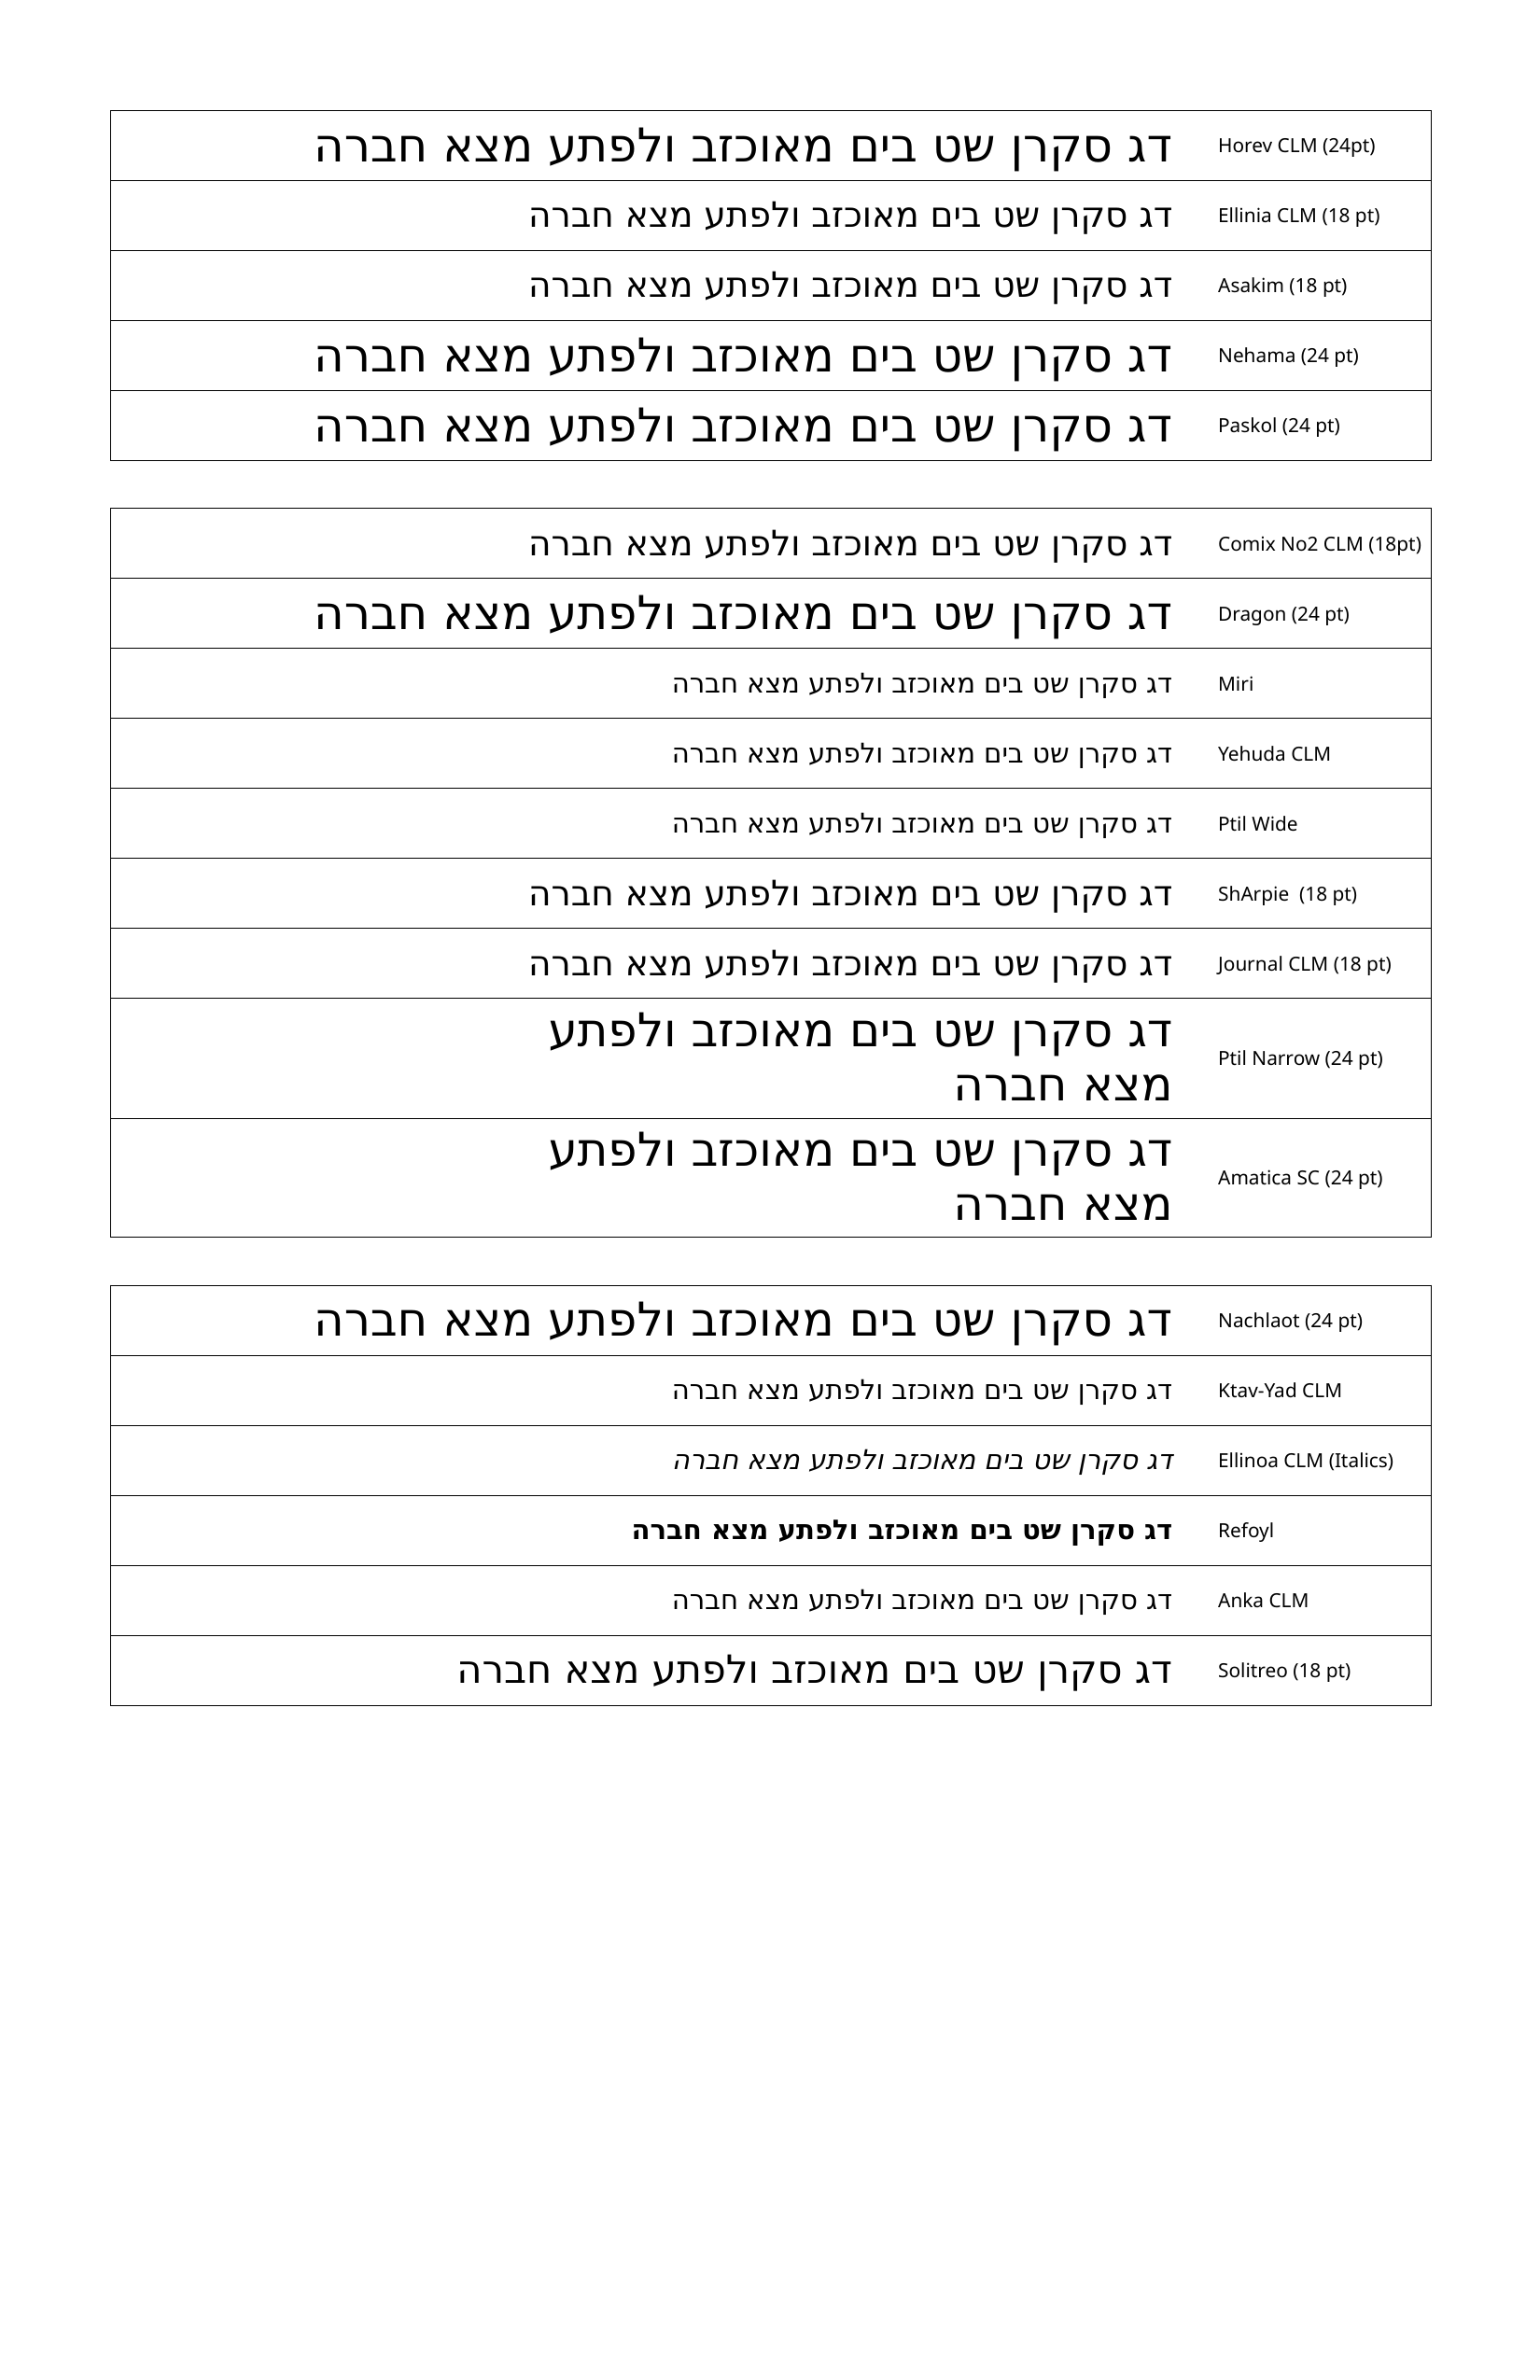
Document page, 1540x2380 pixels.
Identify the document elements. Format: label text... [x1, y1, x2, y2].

table_cell דג סקרן שט בים מאוכזב ולפתע מצא חברה [111, 859, 1178, 928]
table_cell [111, 999, 503, 1117]
table_cell [1178, 251, 1212, 320]
table_cell דג סקרן שט בים מאוכזב ולפתע מצא חברה [504, 1119, 1178, 1237]
table_header דג סקרן שט בים מאוכזב ולפתע מצא חברה [111, 1286, 1178, 1355]
table_cell [1178, 321, 1212, 390]
table_cell דג סקרן שט בים מאוכזב ולפתע מצא חברה [111, 321, 1178, 390]
table_cell [1178, 719, 1212, 788]
table_cell Refoyl [1212, 1496, 1431, 1565]
table_cell Solitreo (18 pt) [1212, 1636, 1431, 1705]
table_cell [1178, 1356, 1212, 1425]
table_cell [1178, 1426, 1212, 1495]
table_cell [1178, 1496, 1212, 1565]
table_cell [1178, 1566, 1212, 1635]
table_cell [1178, 1119, 1212, 1237]
table_cell Paskol (24 pt) [1212, 391, 1431, 460]
table_header [1178, 509, 1212, 578]
table_cell Ellinoa CLM (Italics) [1212, 1426, 1431, 1495]
table_cell דג סקרן שט בים מאוכזב ולפתע מצא חברה [111, 929, 1178, 998]
table_cell דג סקרן שט בים מאוכזב ולפתע מצא חברה [111, 391, 1178, 460]
table_cell דג סקרן שט בים מאוכזב ולפתע מצא חברה [111, 1636, 1178, 1705]
table_cell Miri [1212, 649, 1431, 718]
table_cell Ptil Narrow (24 pt) [1212, 999, 1431, 1117]
table_cell [1178, 859, 1212, 928]
table_cell דג סקרן שט בים מאוכזב ולפתע מצא חברה [111, 1356, 1178, 1425]
table_cell Horev CLM (24pt) [1212, 111, 1431, 180]
table_cell דג סקרן שט בים מאוכזב ולפתע מצא חברה [111, 789, 1178, 858]
table_cell [111, 1119, 503, 1237]
table_cell Asakim (18 pt) [1212, 251, 1431, 320]
table_cell דג סקרן שט בים מאוכזב ולפתע מצא חברה [111, 719, 1178, 788]
table_cell דג סקרן שט בים מאוכזב ולפתע מצא חברה [111, 579, 1178, 648]
table_cell Dragon (24 pt) [1212, 579, 1431, 648]
table_header דג סקרן שט בים מאוכזב ולפתע מצא חברה [111, 509, 1178, 578]
table_cell [1178, 789, 1212, 858]
table_cell [1178, 111, 1212, 180]
table_cell [1178, 579, 1212, 648]
table_cell דג סקרן שט בים מאוכזב ולפתע מצא חברה [111, 1496, 1178, 1565]
table_cell דג סקרן שט בים מאוכזב ולפתע מצא חברה [111, 251, 1178, 320]
table_cell דג סקרן שט בים מאוכזב ולפתע מצא חברה [504, 999, 1178, 1117]
table_cell Ellinia CLM (18 pt) [1212, 181, 1431, 250]
table_cell Ptil Wide [1212, 789, 1431, 858]
table_cell דג סקרן שט בים מאוכזב ולפתע מצא חברה [111, 181, 1178, 250]
table_cell [1178, 999, 1212, 1117]
table_cell Nehama (24 pt) [1212, 321, 1431, 390]
table_cell [1178, 181, 1212, 250]
table_cell ShArpie (18 pt) [1212, 859, 1431, 928]
table_cell Anka CLM [1212, 1566, 1431, 1635]
table_cell Amatica SC (24 pt) [1212, 1119, 1431, 1237]
table_cell Yehuda CLM [1212, 719, 1431, 788]
table_cell [1178, 1636, 1212, 1705]
table_header Nachlaot (24 pt) [1212, 1286, 1431, 1355]
table_cell דג סקרן שט בים מאוכזב ולפתע מצא חברה [111, 1566, 1178, 1635]
table_cell Journal CLM (18 pt) [1212, 929, 1431, 998]
table_cell [1178, 649, 1212, 718]
table_cell דג סקרן שט בים מאוכזב ולפתע מצא חברה [111, 111, 1178, 180]
table_cell Ktav-Yad CLM [1212, 1356, 1431, 1425]
table_cell [1178, 929, 1212, 998]
table_header [1178, 1286, 1212, 1355]
table_cell דג סקרן שט בים מאוכזב ולפתע מצא חברה [111, 1426, 1178, 1495]
table_cell [1178, 391, 1212, 460]
table_cell דג סקרן שט בים מאוכזב ולפתע מצא חברה [111, 649, 1178, 718]
table_header Comix No2 CLM (18pt) [1212, 509, 1431, 578]
